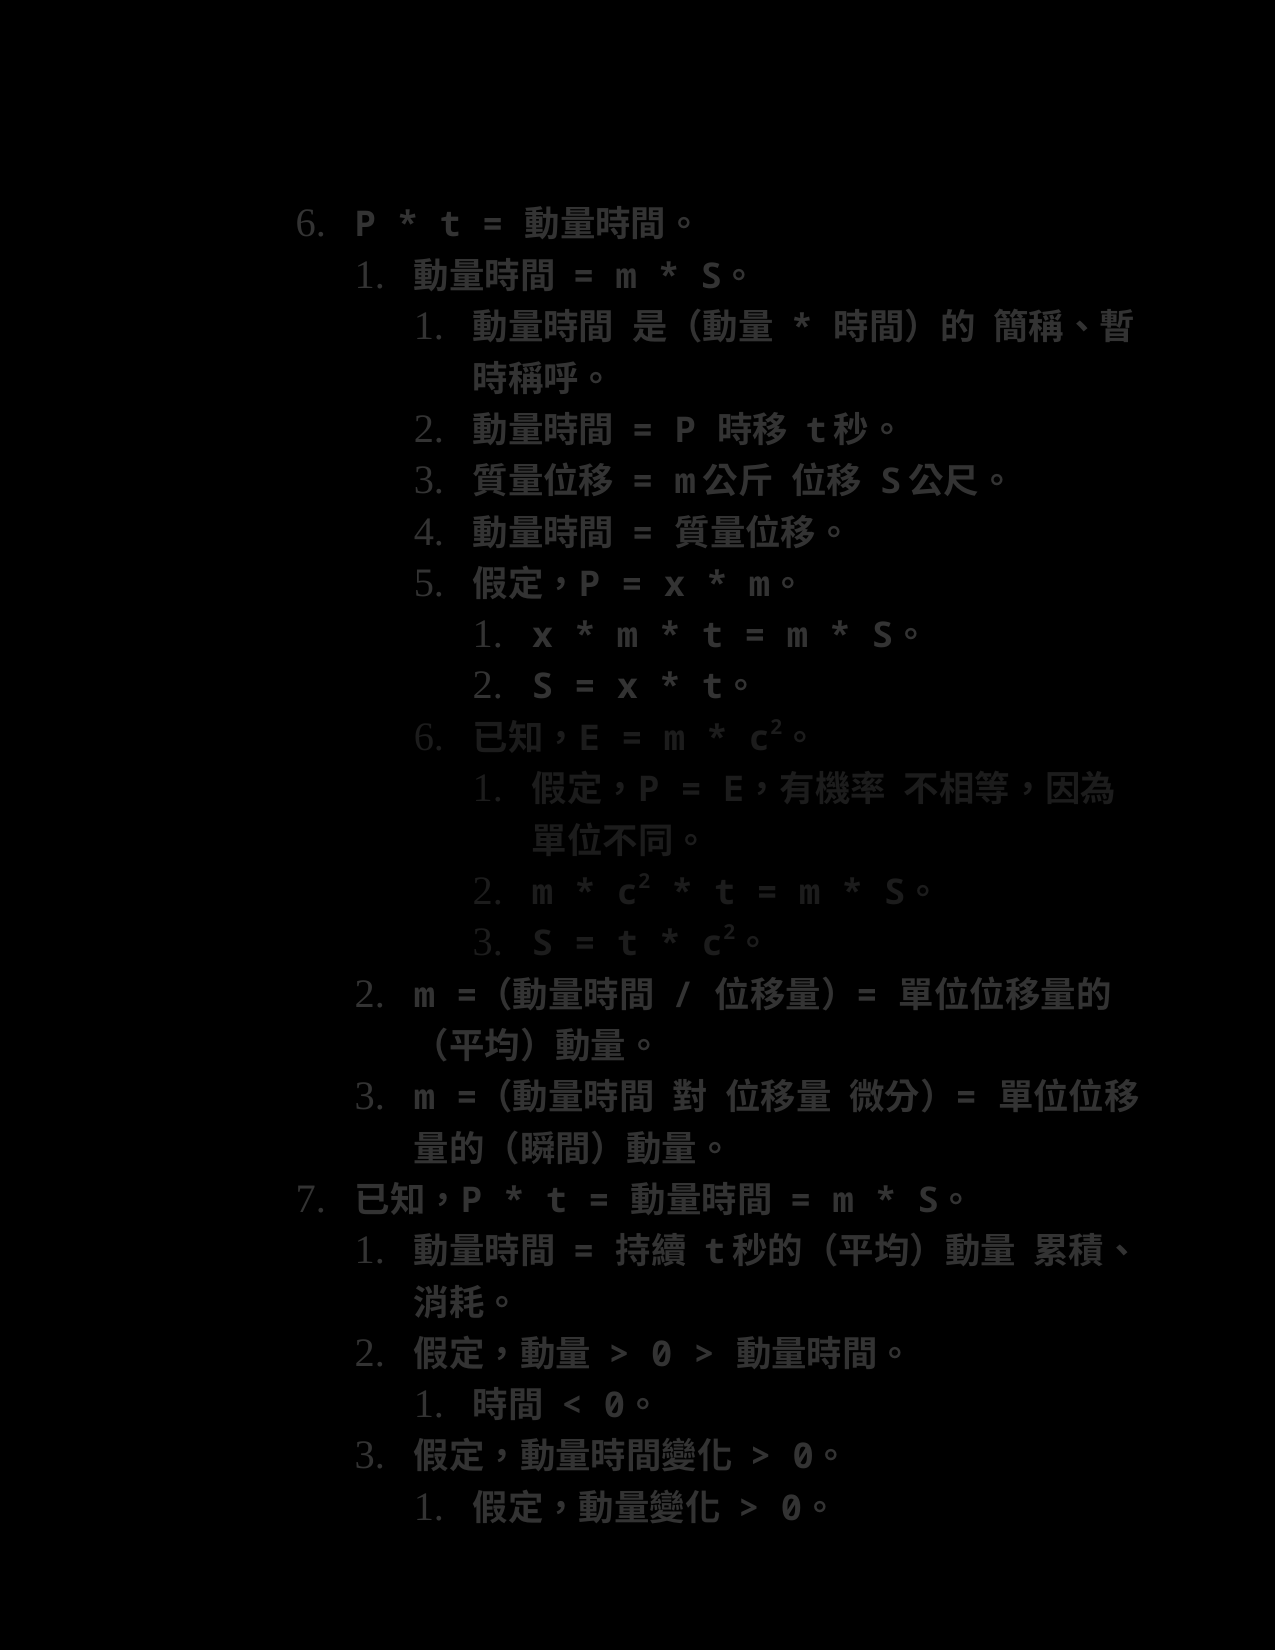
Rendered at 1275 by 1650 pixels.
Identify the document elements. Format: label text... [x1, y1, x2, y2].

list m =（動量時間 對 位移量 微分）= 單位位移量的（瞬間）動量。 [354, 1068, 1157, 1171]
list 動量時間 = m * S。 [354, 247, 1157, 298]
list S = x * t。 [472, 658, 1157, 709]
list S = t * c2。 [472, 914, 1157, 966]
list 假定，P = x * m。 [413, 555, 1157, 607]
list 假定，動量變化 > 0。 [413, 1479, 1157, 1531]
list 時間 < 0。 [413, 1376, 1157, 1428]
list m * c2 * t = m * S。 [472, 863, 1157, 914]
list x * m * t = m * S。 [472, 607, 1157, 658]
list 假定，P = E，有機率 不相等，因為 單位不同。 [472, 761, 1157, 863]
list 動量時間 = 持續 t秒的（平均）動量 累積、消耗。 [354, 1222, 1157, 1325]
list P * t = 動量時間。 [295, 196, 1157, 247]
list 動量時間 是（動量 * 時間）的 簡稱、暫時稱呼。 [413, 298, 1157, 401]
list 動量時間 = P 時移 t秒。 [413, 401, 1157, 452]
list 質量位移 = m公斤 位移 S公尺。 [413, 452, 1157, 504]
list 動量時間 = 質量位移。 [413, 504, 1157, 555]
list 已知，E = m * c2。 [413, 709, 1157, 761]
list 假定，動量 > 0 > 動量時間。 [354, 1325, 1157, 1376]
list 已知，P * t = 動量時間 = m * S。 [295, 1171, 1157, 1222]
list m =（動量時間 / 位移量）= 單位位移量的（平均）動量。 [354, 966, 1157, 1068]
list 假定，動量時間變化 > 0。 [354, 1428, 1157, 1479]
